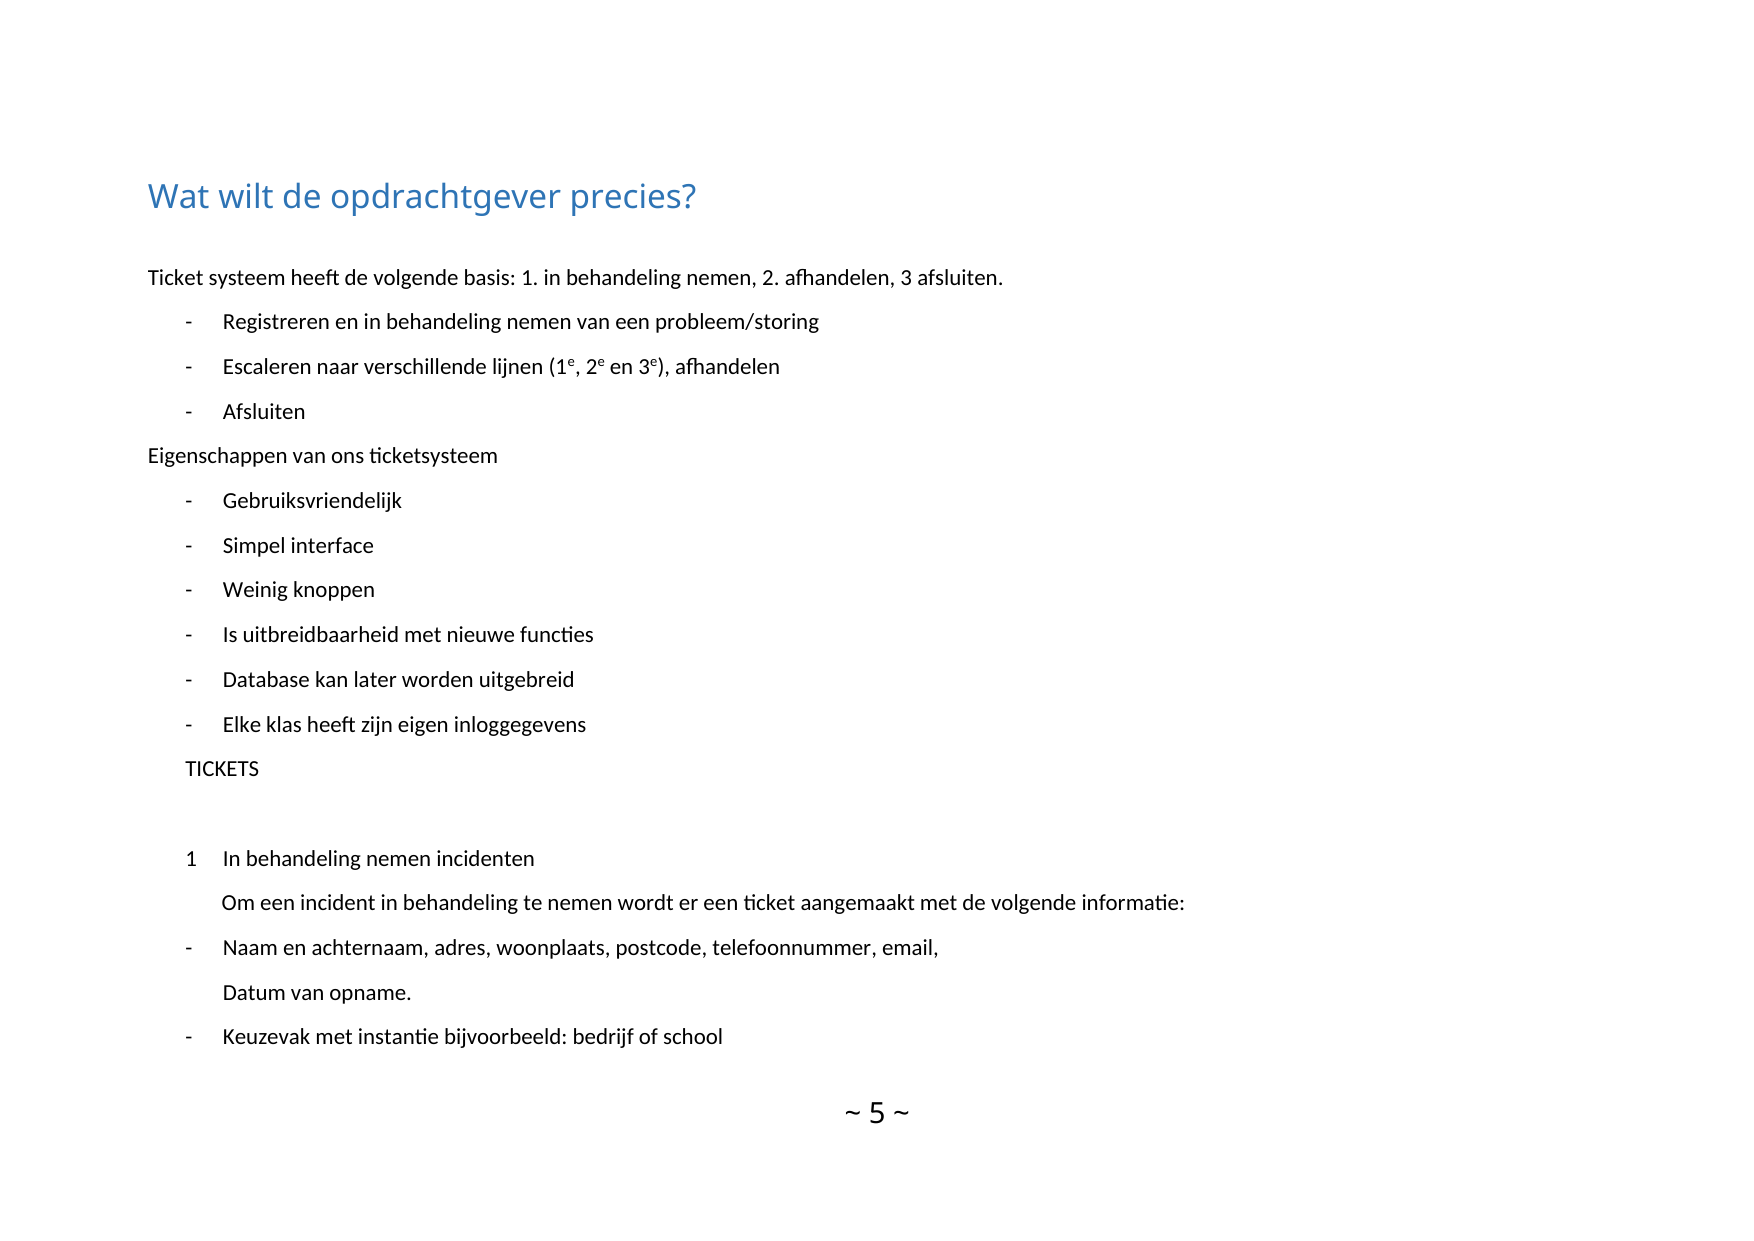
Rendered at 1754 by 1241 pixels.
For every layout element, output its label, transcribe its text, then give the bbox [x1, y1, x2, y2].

list Naam en achternaam, adres, woonplaats, postcode, telefoonnummer, email, [185, 933, 1606, 961]
list In behandeling nemen incidenten [185, 844, 1606, 872]
list Elke klas heeft zijn eigen inloggegevens [185, 710, 1606, 738]
text Ticket systeem heeft de volgende basis: 1. in behandeling nemen, 2. afhandelen, 3 afsluiten. [148, 263, 1606, 291]
text TICKETS [185, 754, 1606, 782]
list Registreren en in behandeling nemen van een probleem/storing [185, 307, 1606, 336]
list Weinig knoppen [185, 576, 1606, 604]
text Eigenschappen van ons ticketsysteem [148, 442, 1606, 469]
list Gebruiksvriendelijk [185, 486, 1606, 514]
text Om een incident in behandeling te nemen wordt er een ticket aangemaakt met de volgende informatie: [148, 888, 1606, 916]
list Database kan later worden uitgebreid [185, 665, 1606, 693]
list Escaleren naar verschillende lijnen (1e, 2e en 3e), afhandelen [185, 352, 1606, 380]
list Keuzevak met instantie bijvoorbeeld: bedrijf of school [185, 1022, 1606, 1051]
list Is uitbreidbaarheid met nieuwe functies [185, 620, 1606, 648]
text Datum van opname. [223, 978, 1606, 1006]
list Simpel interface [185, 531, 1606, 559]
subtitle Wat wilt de opdrachtgever precies? [148, 173, 1606, 218]
list Afsluiten [185, 397, 1606, 425]
